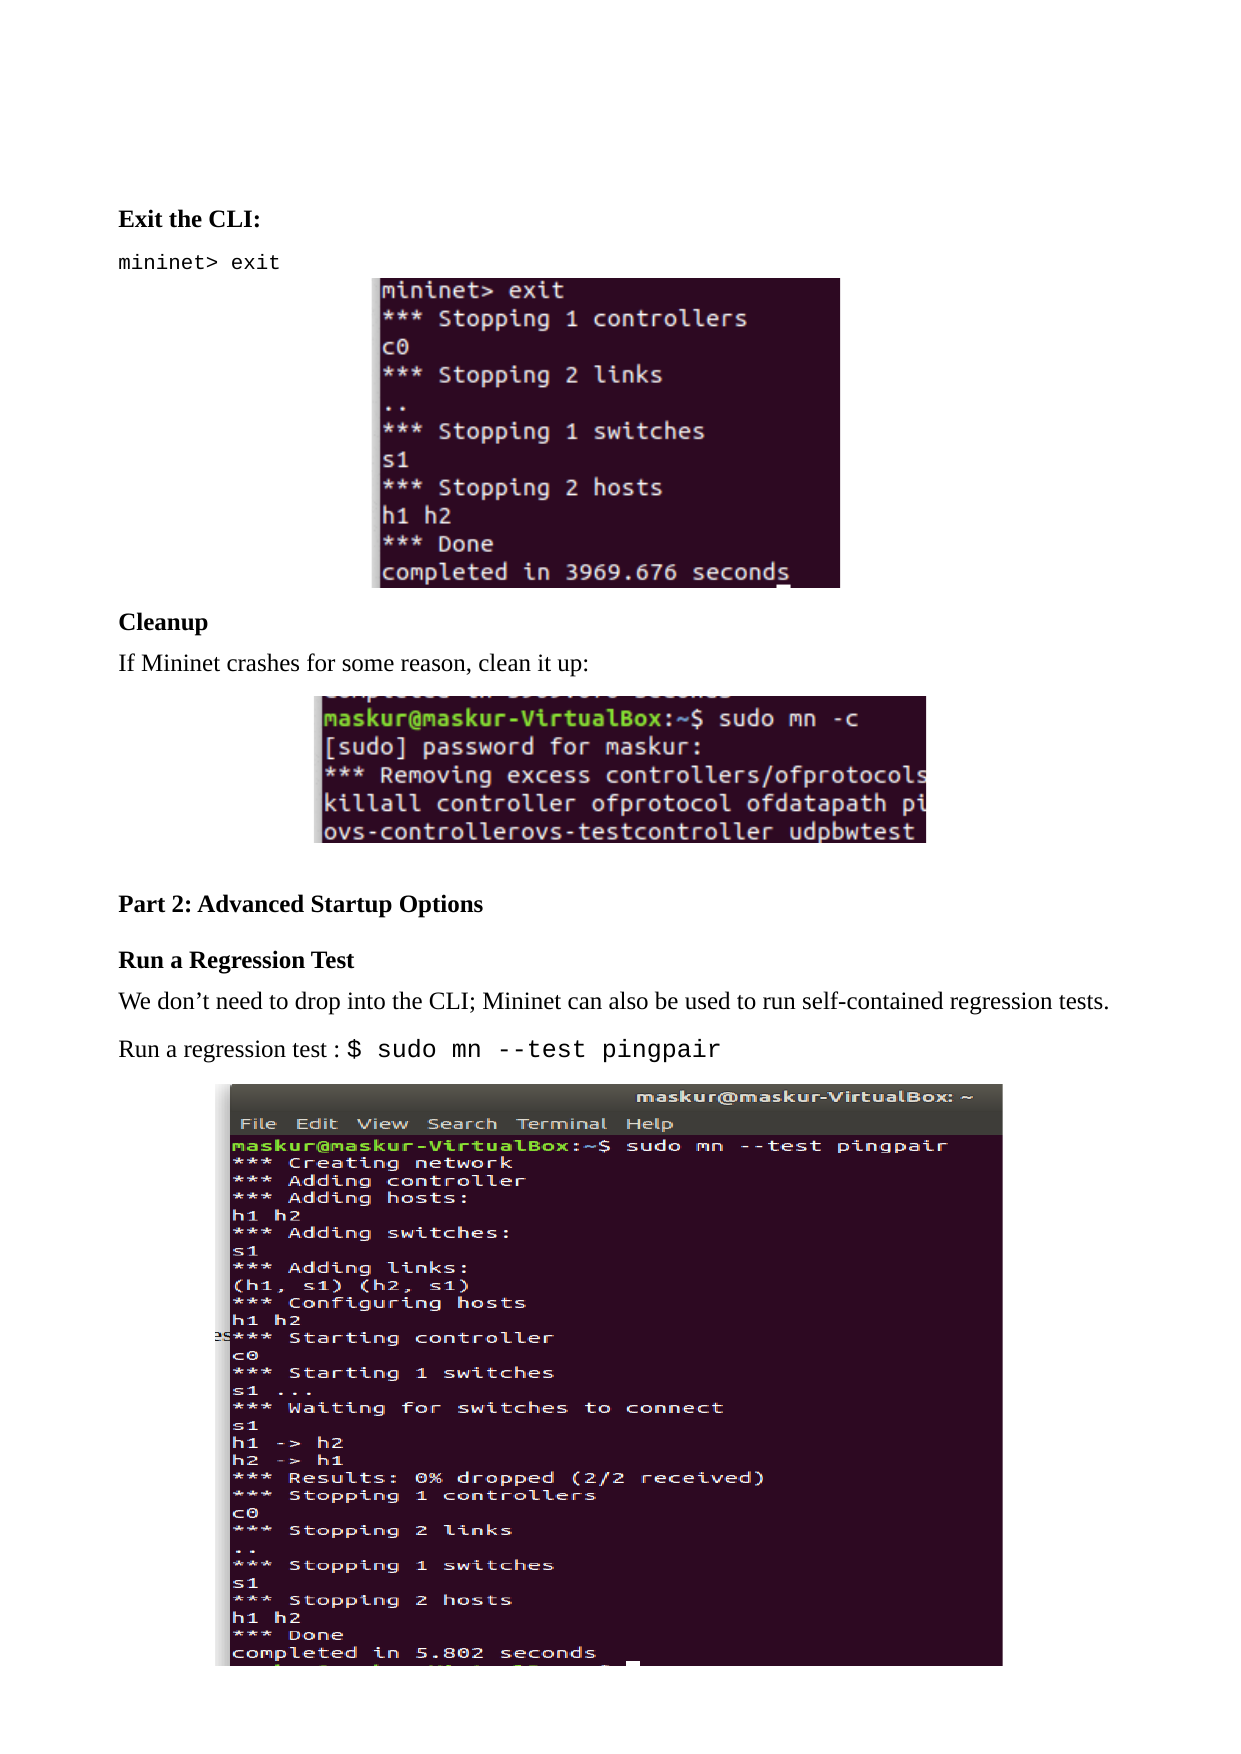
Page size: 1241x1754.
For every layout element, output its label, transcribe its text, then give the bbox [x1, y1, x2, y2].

picture [371, 278, 841, 588]
picture [215, 1084, 1003, 1666]
text If Mininet crashes for some reason, clean it up: [118, 648, 1122, 677]
text mininet> exit [118, 252, 1122, 276]
subtitle Run a Regression Test [118, 945, 1122, 974]
subtitle Cleanup [118, 607, 1122, 636]
picture [313, 696, 927, 843]
text Run a regression test : $ sudo mn --test pingpair [118, 1034, 1122, 1065]
text Exit the CLI: [118, 204, 1122, 233]
text We don’t need to drop into the CLI; Mininet can also be used to run self-contained regression tests. [118, 986, 1122, 1015]
subtitle Part 2: Advanced Startup Options [118, 889, 1122, 918]
